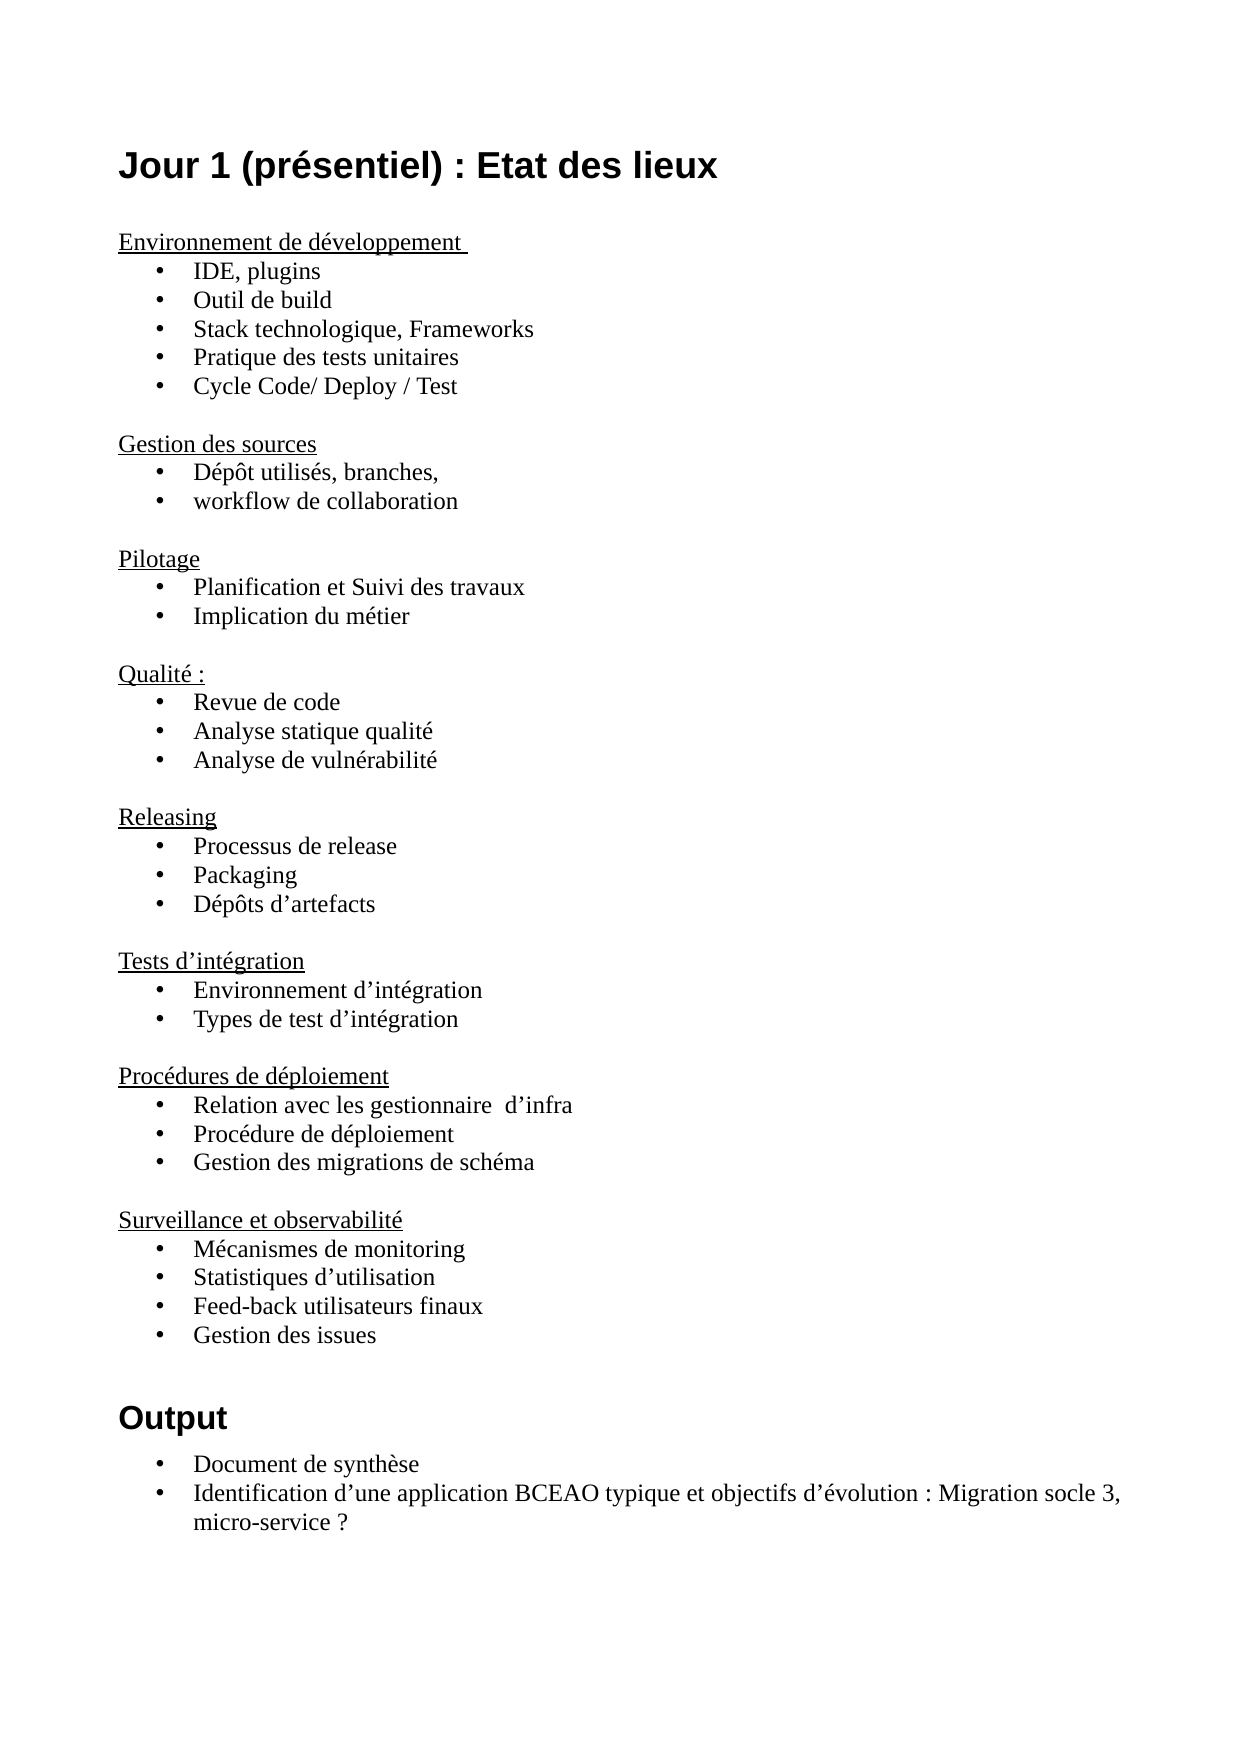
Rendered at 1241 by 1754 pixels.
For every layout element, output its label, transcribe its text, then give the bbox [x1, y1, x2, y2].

text Tests d’intégration [118, 946, 1122, 975]
list Statistiques d’utilisation [156, 1262, 1122, 1291]
list Cycle Code/ Deploy / Test [156, 371, 1122, 400]
list Packaging [156, 860, 1122, 889]
list workflow de collaboration [156, 486, 1122, 515]
list Types de test d’intégration [156, 1004, 1122, 1032]
list Identification d’une application BCEAO typique et objectifs d’évolution : Migration socle 3, micro-service ? [156, 1478, 1122, 1536]
list Processus de release [156, 831, 1122, 860]
list Procédure de déploiement [156, 1119, 1122, 1147]
list Environnement d’intégration [156, 975, 1122, 1004]
list Revue de code [156, 687, 1122, 716]
text Procédures de déploiement [118, 1061, 1122, 1090]
list IDE, plugins [156, 256, 1122, 285]
text Qualité : [118, 659, 1122, 687]
list Analyse de vulnérabilité [156, 745, 1122, 774]
list Dépôt utilisés, branches, [156, 457, 1122, 486]
list Implication du métier [156, 601, 1122, 630]
list Planification et Suivi des travaux [156, 572, 1122, 601]
text Surveillance et observabilité [118, 1205, 1122, 1234]
list Gestion des issues [156, 1320, 1122, 1349]
text Releasing [118, 802, 1122, 831]
list Outil de build [156, 285, 1122, 314]
list Stack technologique, Frameworks [156, 314, 1122, 342]
subtitle Jour 1 (présentiel) : Etat des lieux [118, 143, 1122, 186]
list Mécanismes de monitoring [156, 1234, 1122, 1262]
list Feed-back utilisateurs finaux [156, 1291, 1122, 1320]
list Gestion des migrations de schéma [156, 1147, 1122, 1176]
text Environnement de développement [118, 227, 1122, 256]
list Analyse statique qualité [156, 716, 1122, 745]
text Gestion des sources [118, 429, 1122, 457]
list Relation avec les gestionnaire d’infra [156, 1090, 1122, 1119]
text Pilotage [118, 544, 1122, 572]
list Pratique des tests unitaires [156, 342, 1122, 371]
list Dépôts d’artefacts [156, 889, 1122, 917]
subtitle Output [118, 1398, 1122, 1437]
list Document de synthèse [156, 1449, 1122, 1478]
